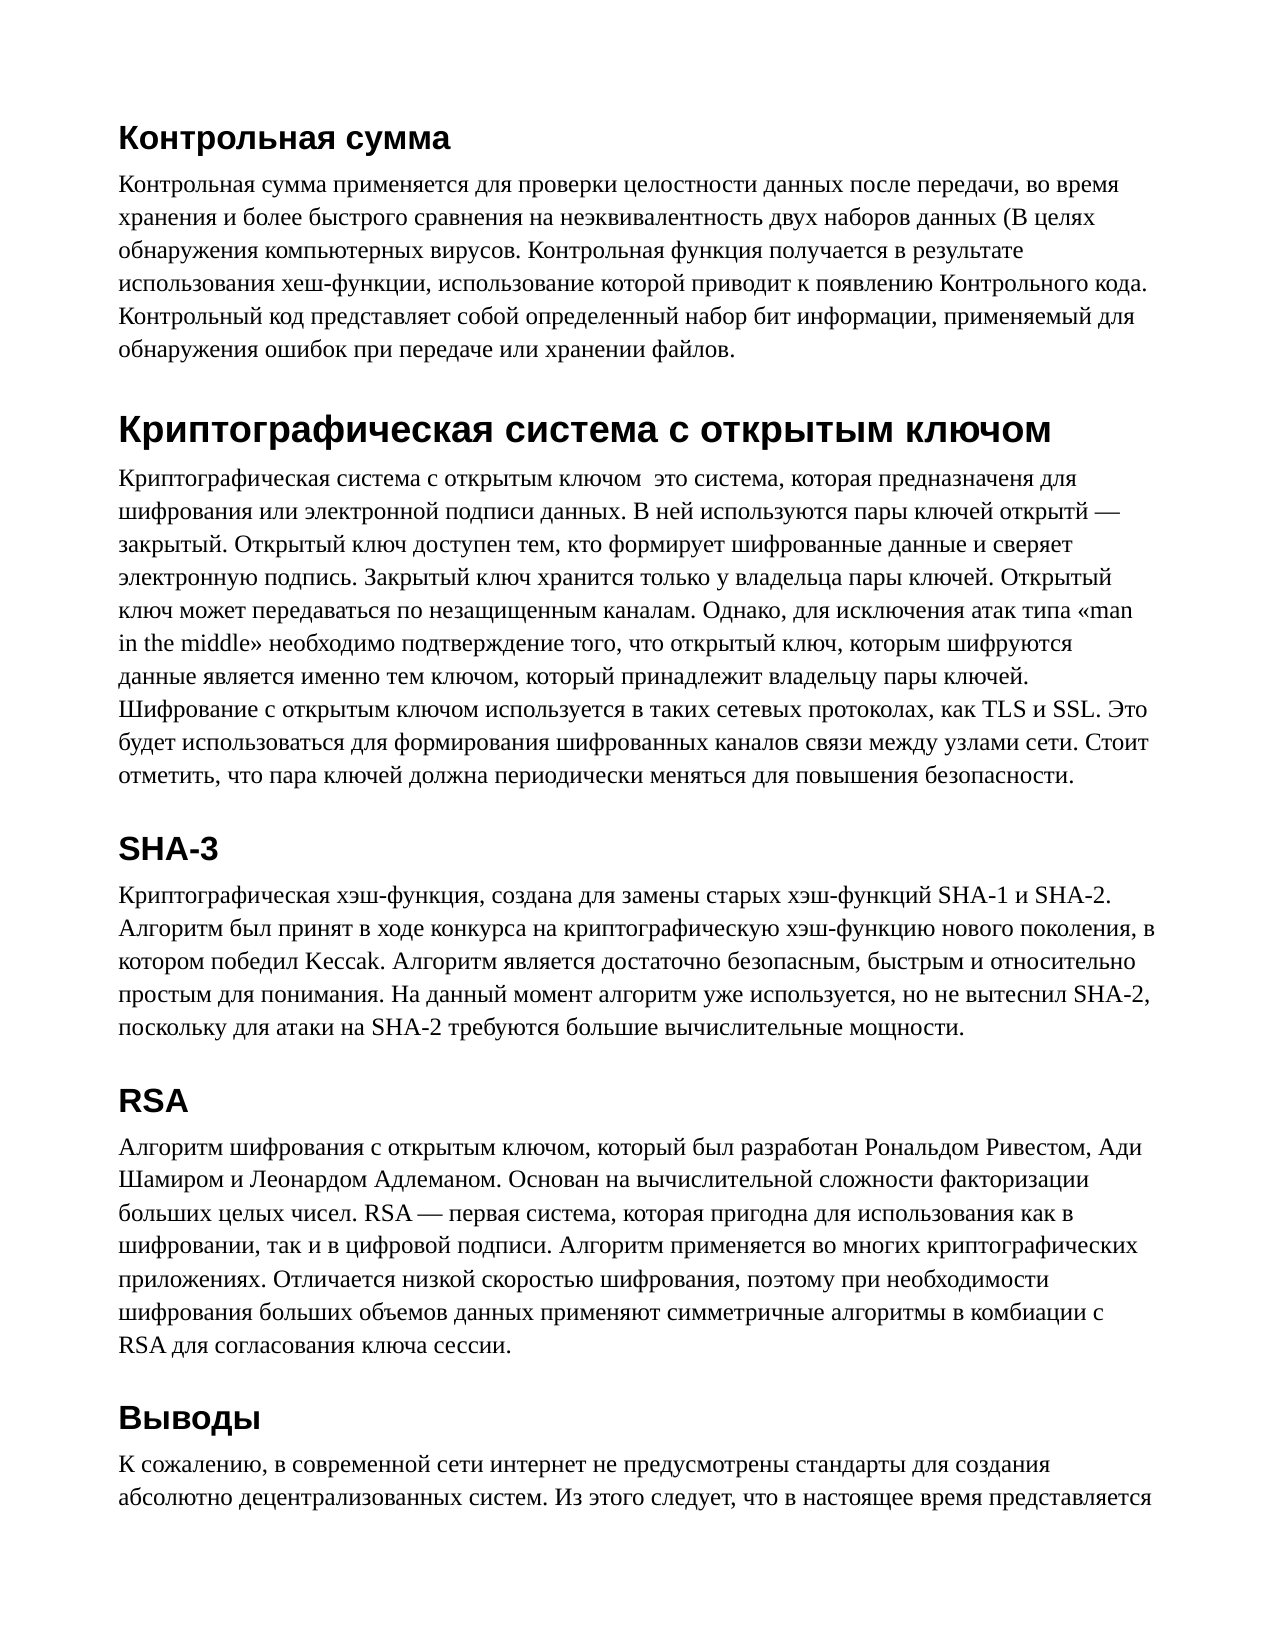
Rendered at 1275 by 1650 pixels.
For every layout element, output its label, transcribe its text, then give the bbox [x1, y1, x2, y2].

subtitle Криптографическая система с открытым ключом [118, 407, 1157, 451]
subtitle Выводы [118, 1398, 1157, 1437]
subtitle К сожалению, в современной сети интернет не предусмотрены стандарты для создания абсолютно децентрализованных систем. Из этого следует, что в настоящее время представляется [118, 1449, 1157, 1511]
subtitle Криптографическая система с открытым ключом это система, которая предназначеня для шифрования или электронной подписи данных. В ней используются пары ключей открытй — закрытый. Открытый ключ доступен тем, кто формирует шифрованные данные и сверяет электронную подпись. Закрытый ключ хранится только у владельца пары ключей. Открытый ключ может передаваться по незащищенным каналам. Однако, для исключения атак типа «man in the middle» необходимо подтверждение того, что открытый ключ, которым шифруются данные является именно тем ключом, который принадлежит владельцу пары ключей. Шифрование с открытым ключом используется в таких сетевых протоколах, как TLS и SSL. Это будет использоваться для формирования шифрованных каналов связи между узлами сети. Стоит отметить, что пара ключей должна периодически меняться для повышения безопасности. [118, 463, 1157, 789]
subtitle Алгоритм шифрования с открытым ключом, который был разработан Рональдом Ривестом, Ади Шамиром и Леонардом Адлеманом. Основан на вычислительной сложности факторизации больших целых чисел. RSA — первая система, которая пригодна для использования как в шифровании, так и в цифровой подписи. Алгоритм применяется во многих криптографических приложениях. Отличается низкой скоростью шифрования, поэтому при необходимости шифрования больших объемов данных применяют симметричные алгоритмы в комбиации с RSA для согласования ключа сессии. [118, 1132, 1157, 1358]
subtitle Контрольная сумма [118, 118, 1157, 157]
subtitle Криптографическая хэш-функция, создана для замены старых хэш-функций SHA-1 и SHA-2. Алгоритм был принят в ходе конкурса на криптографическую хэш-функцию нового поколения, в котором победил Keccak. Алгоритм является достаточно безопасным, быстрым и относительно простым для понимания. На данный момент алгоритм уже используется, но не вытеснил SHA-2, поскольку для атаки на SHA-2 требуются большие вычислительные мощности. [118, 880, 1157, 1041]
subtitle SHA-3 [118, 829, 1157, 867]
subtitle Контрольная сумма применяется для проверки целостности данных после передачи, во время хранения и более быстрого сравнения на неэквивалентность двух наборов данных (В целях обнаружения компьютерных вирусов. Контрольная функция получается в результате использования хеш-функции, использование которой приводит к появлению Контрольного кода. Контрольный код представляет собой определенный набор бит информации, применяемый для обнаружения ошибок при передаче или хранении файлов. [118, 169, 1157, 363]
subtitle RSA [118, 1080, 1157, 1119]
